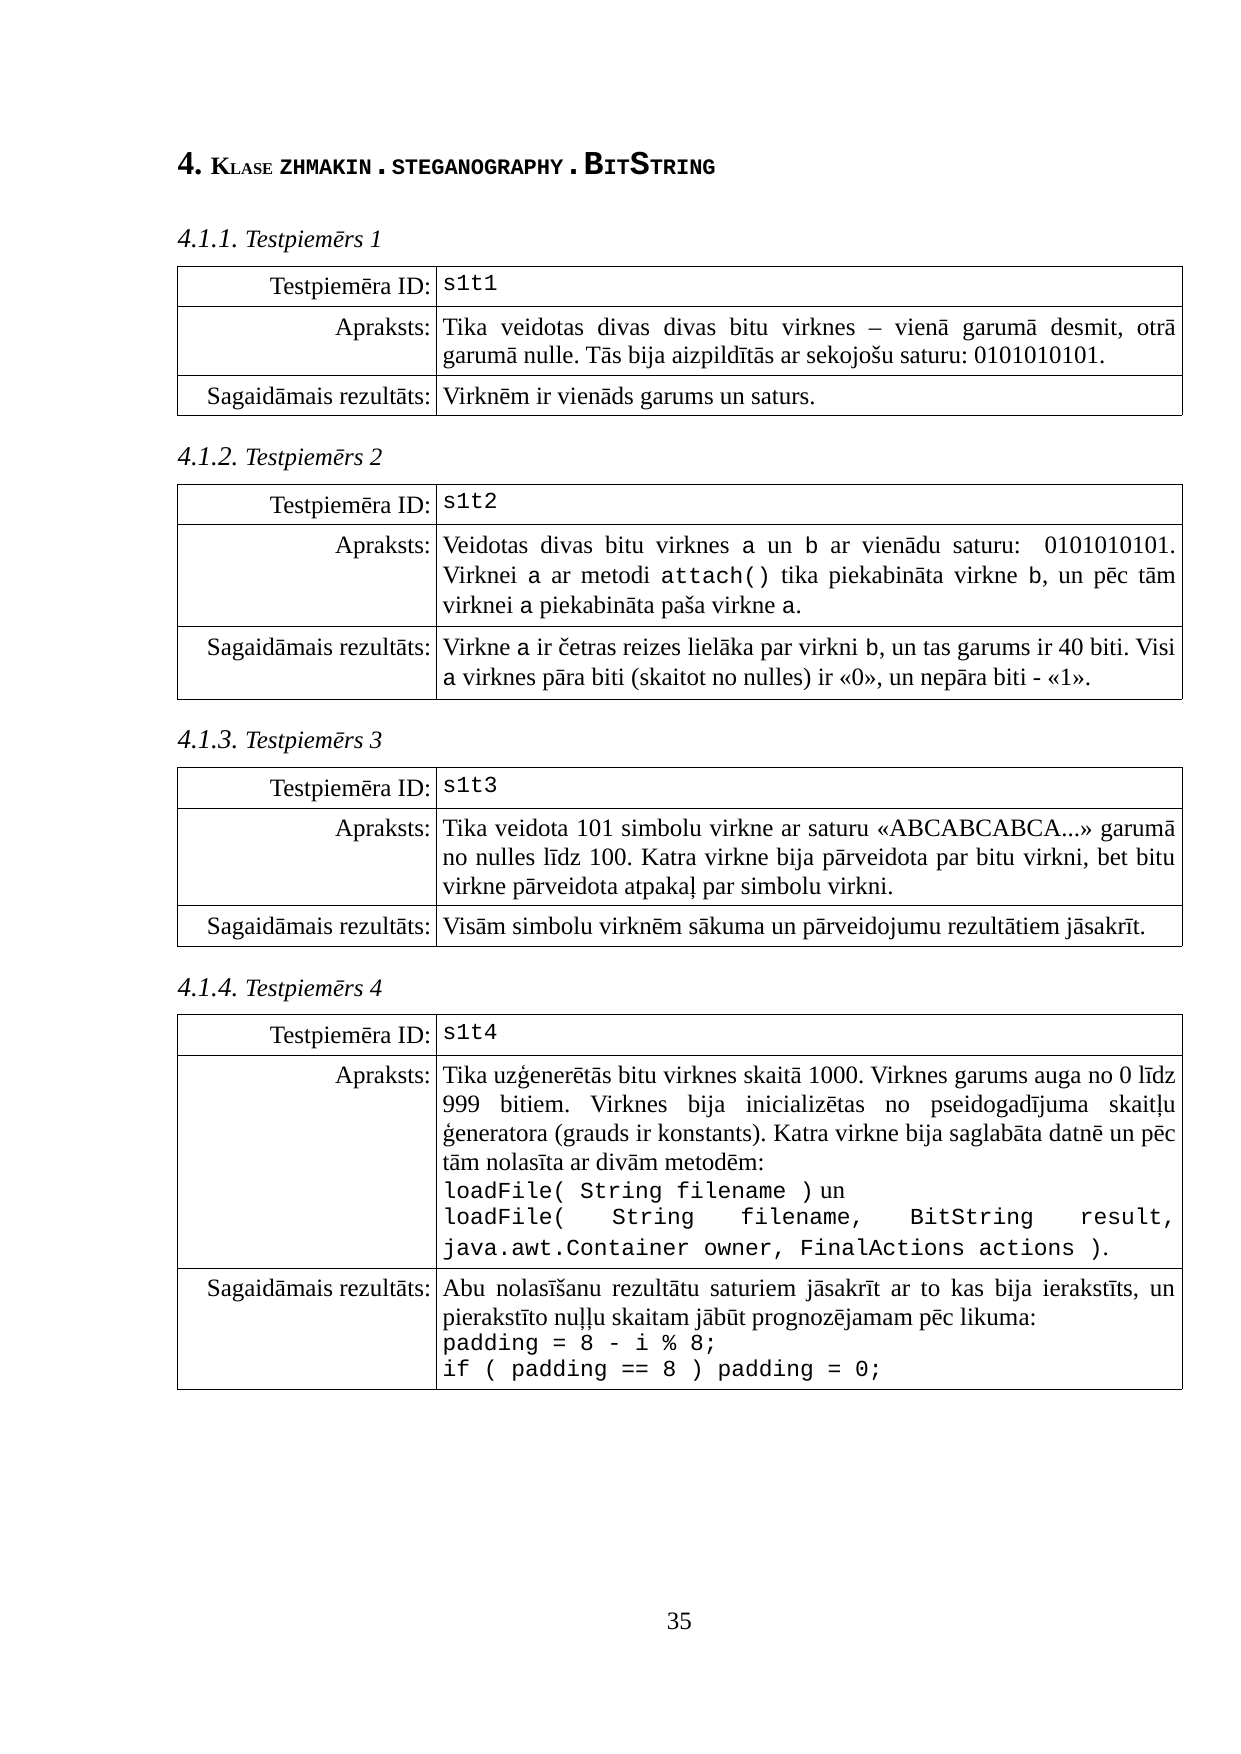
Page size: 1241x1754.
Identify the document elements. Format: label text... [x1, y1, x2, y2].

subtitle Testpiemērs 3 [177, 723, 1181, 755]
table_cell Abu nolasīšanu rezultātu saturiem jāsakrīt ar to kas bija ierakstīts, un pierakstīto nuļļu skaitam jābūt prognozējamam pēc likuma: padding = 8 - i % 8; if ( padding == 8 ) padding = 0; [437, 1269, 1182, 1388]
table_cell Virknēm ir vienāds garums un saturs. [437, 376, 1182, 415]
table_cell Virkne a ir četras reizes lielāka par virkni b, un tas garums ir 40 biti. Visi a virknes pāra biti (skaitot no nulles) ir «0», un nepāra biti - «1». [437, 627, 1182, 698]
table_cell Tika veidotas divas divas bitu virknes – vienā garumā desmit, otrā garumā nulle. Tās bija aizpildītās ar sekojošu saturu: 0101010101. [437, 307, 1182, 375]
table_cell Apraksts: [178, 1056, 436, 1268]
table_cell Visām simbolu virknēm sākuma un pārveidojumu rezultātiem jāsakrīt. [437, 906, 1182, 946]
table_cell Sagaidāmais rezultāts: [178, 906, 436, 946]
table_cell Tika uzģenerētās bitu virknes skaitā 1000. Virknes garums auga no 0 līdz 999 bitiem. Virknes bija inicializētas no pseidogadījuma skaitļu ģeneratora (grauds ir konstants). Katra virkne bija saglabāta datnē un pēc tām nolasīta ar divām metodēm: loadFile( String filename ) un loadFile( String filename, BitString result, java.awt.Container owner, FinalActions actions ). [437, 1056, 1182, 1268]
table_cell Sagaidāmais rezultāts: [178, 376, 436, 415]
table_header Testpiemēra ID: [178, 1015, 436, 1055]
subtitle Testpiemērs 4 [177, 971, 1181, 1002]
table_header s1t2 [437, 485, 1182, 524]
table_header Testpiemēra ID: [178, 485, 436, 524]
subtitle Klase zhmakin.steganography.BitString [177, 143, 1181, 184]
table_cell Sagaidāmais rezultāts: [178, 627, 436, 698]
table_header Testpiemēra ID: [178, 768, 436, 807]
table_cell Veidotas divas bitu virknes a un b ar vienādu saturu: 0101010101. Virknei a ar metodi attach() tika piekabināta virkne b, un pēc tām virknei a piekabināta paša virkne a. [437, 525, 1182, 626]
table_cell Tika veidota 101 simbolu virkne ar saturu «ABCABCABCA...» garumā no nulles līdz 100. Katra virkne bija pārveidota par bitu virkni, bet bitu virkne pārveidota atpakaļ par simbolu virkni. [437, 809, 1182, 905]
subtitle Testpiemērs 2 [177, 440, 1181, 471]
table_header Testpiemēra ID: [178, 267, 436, 306]
table_cell Apraksts: [178, 307, 436, 375]
table_cell Sagaidāmais rezultāts: [178, 1269, 436, 1388]
table_cell Apraksts: [178, 525, 436, 626]
table_header s1t1 [437, 267, 1182, 306]
table_header s1t4 [437, 1015, 1182, 1055]
table_header s1t3 [437, 768, 1182, 807]
subtitle Testpiemērs 1 [177, 222, 1181, 253]
table_cell Apraksts: [178, 809, 436, 905]
